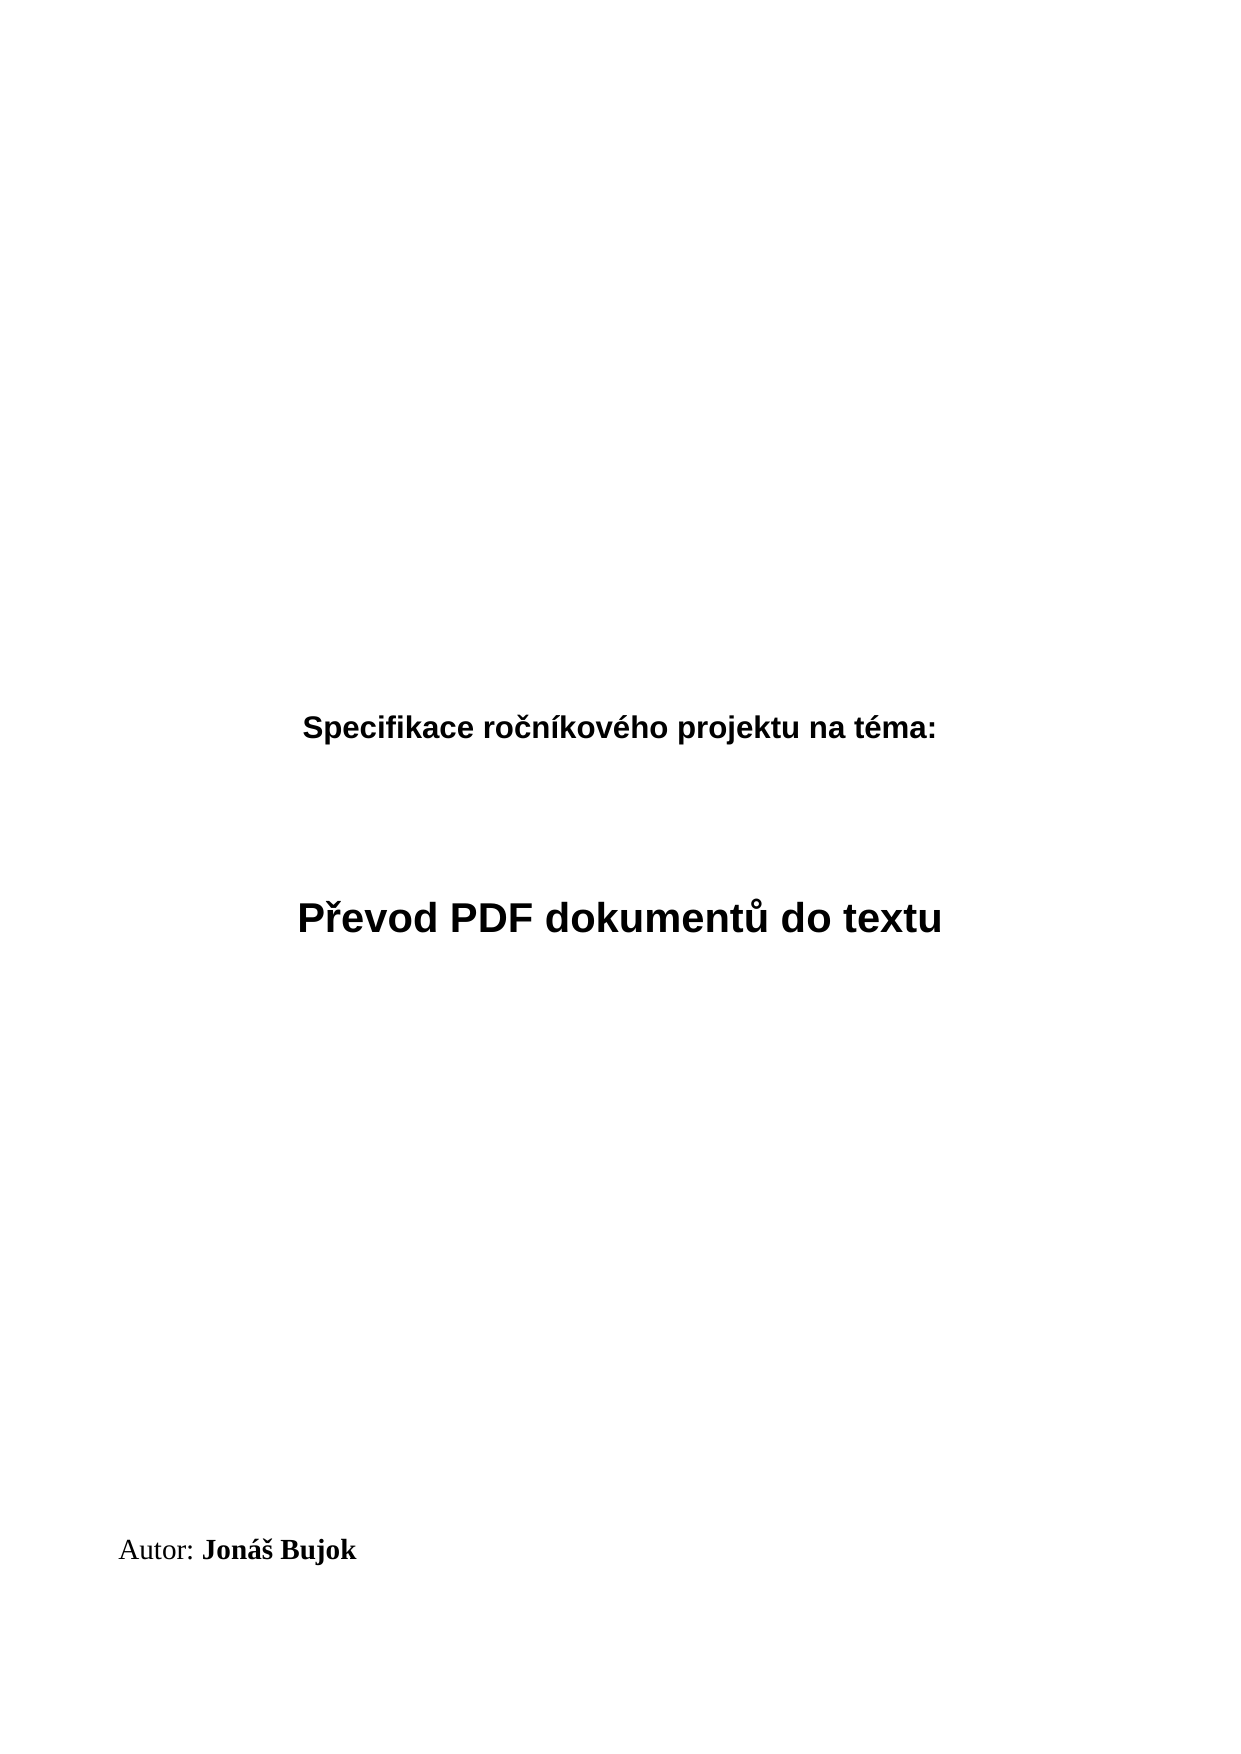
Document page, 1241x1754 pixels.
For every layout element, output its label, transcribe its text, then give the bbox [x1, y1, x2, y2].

subtitle Specifikace ročníkového projektu na téma: [118, 709, 1122, 744]
text Autor: Jonáš Bujok [118, 1532, 1122, 1565]
subtitle Převod PDF dokumentů do textu [118, 893, 1122, 941]
